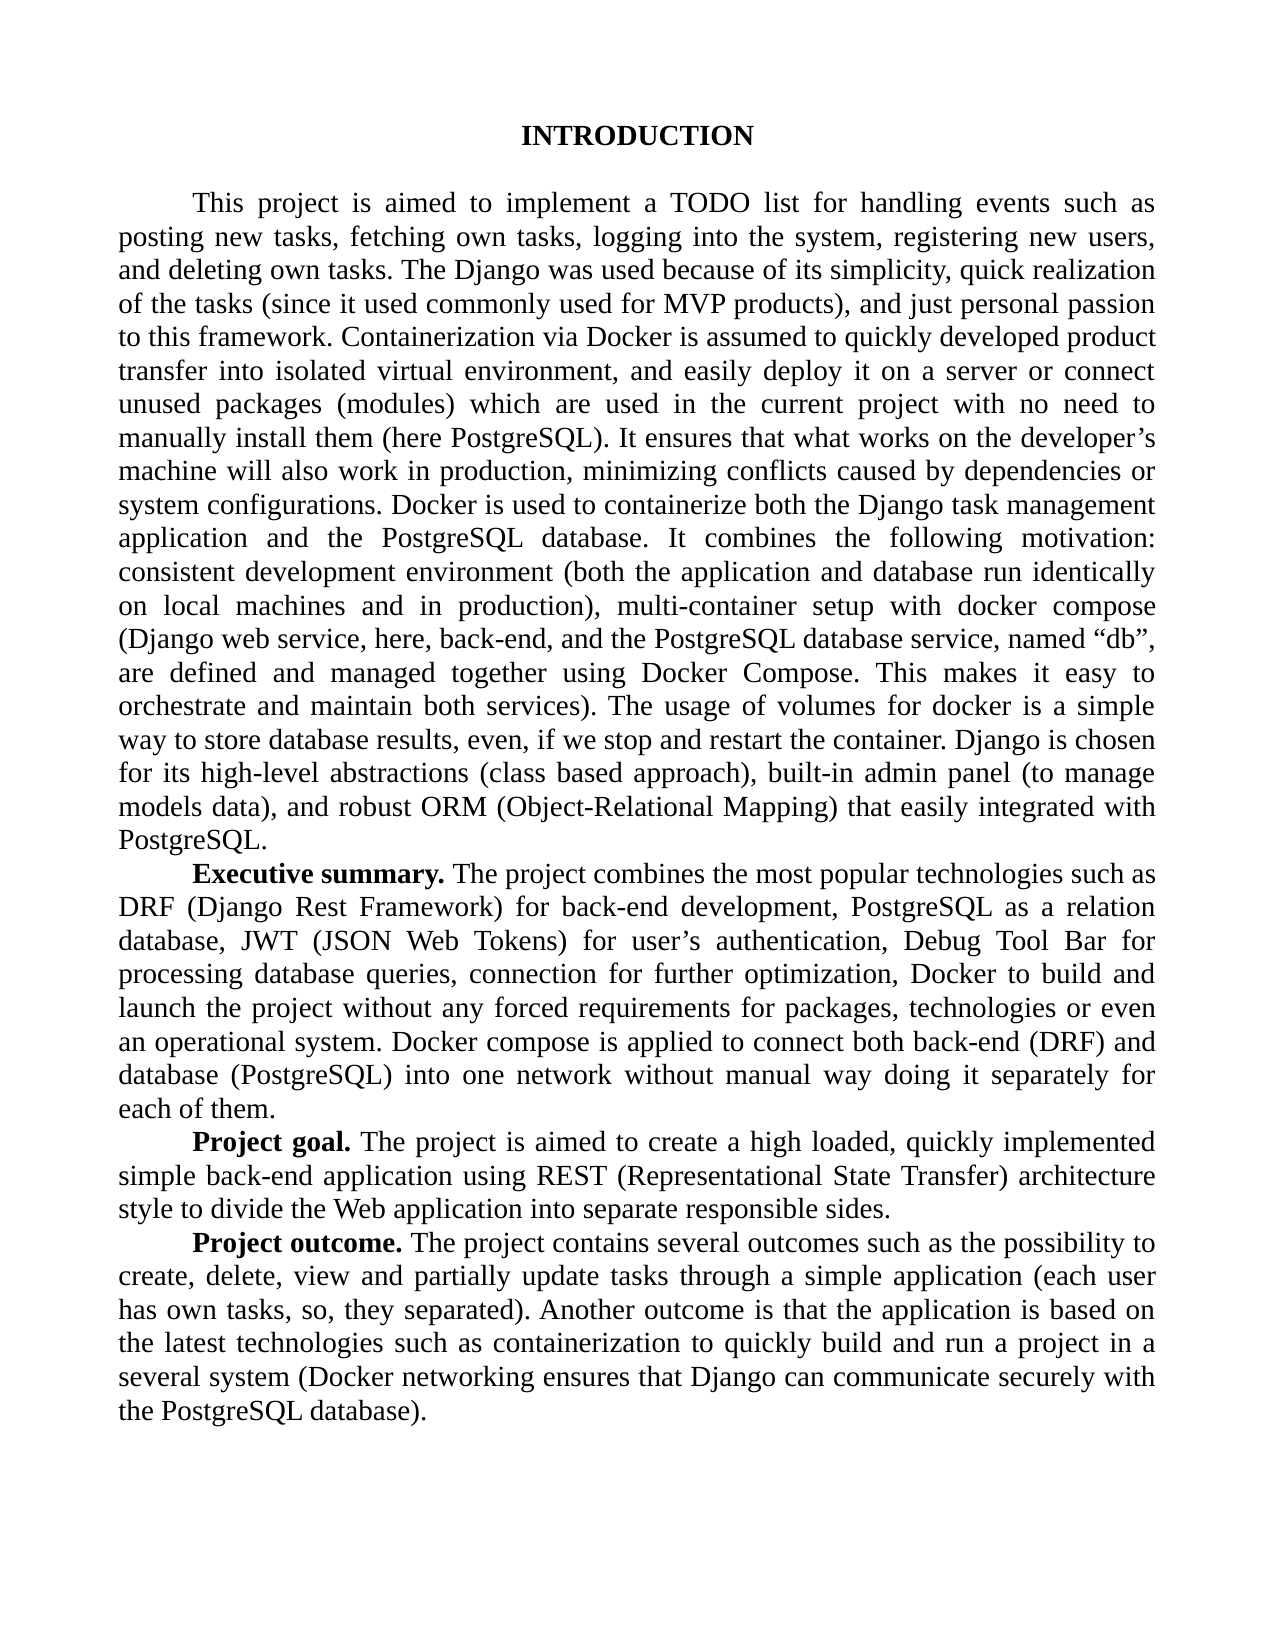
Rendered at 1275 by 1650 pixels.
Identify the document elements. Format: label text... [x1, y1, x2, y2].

text Executive summary. The project combines the most popular technologies such as DRF (Django Rest Framework) for back-end development, PostgreSQL as a relation database, JWT (JSON Web Tokens) for user’s authentication, Debug Tool Bar for processing database queries, connection for further optimization, Docker to build and launch the project without any forced requirements for packages, technologies or even an operational system. Docker compose is applied to connect both back-end (DRF) and database (PostgreSQL) into one network without manual way doing it separately for each of them. [118, 856, 1157, 1124]
text INTRODUCTION [118, 118, 1157, 152]
text This project is aimed to implement a TODO list for handling events such as posting new tasks, fetching own tasks, logging into the system, registering new users, and deleting own tasks. The Django was used because of its simplicity, quick realization of the tasks (since it used commonly used for MVP products), and just personal passion to this framework. Containerization via Docker is assumed to quickly developed product transfer into isolated virtual environment, and easily deploy it on a server or connect unused packages (modules) which are used in the current project with no need to manually install them (here PostgreSQL). It ensures that what works on the developer’s machine will also work in production, minimizing conflicts caused by dependencies or system configurations. Docker is used to containerize both the Django task management application and the PostgreSQL database. It combines the following motivation: consistent development environment (both the application and database run identically on local machines and in production), multi-container setup with docker compose (Django web service, here, back-end, and the PostgreSQL database service, named “db”, are defined and managed together using Docker Compose. This makes it easy to orchestrate and maintain both services). The usage of volumes for docker is a simple way to store database results, even, if we stop and restart the container. Django is chosen for its high-level abstractions (class based approach), built-in admin panel (to manage models data), and robust ORM (Object-Relational Mapping) that easily integrated with PostgreSQL. [118, 185, 1157, 856]
text Project outcome. The project contains several outcomes such as the possibility to create, delete, view and partially update tasks through a simple application (each user has own tasks, so, they separated). Another outcome is that the application is based on the latest technologies such as containerization to quickly build and run a project in a several system (Docker networking ensures that Django can communicate securely with the PostgreSQL database). [118, 1225, 1157, 1426]
text Project goal. The project is aimed to create a high loaded, quickly implemented simple back-end application using REST (Representational State Transfer) architecture style to divide the Web application into separate responsible sides. [118, 1124, 1157, 1225]
